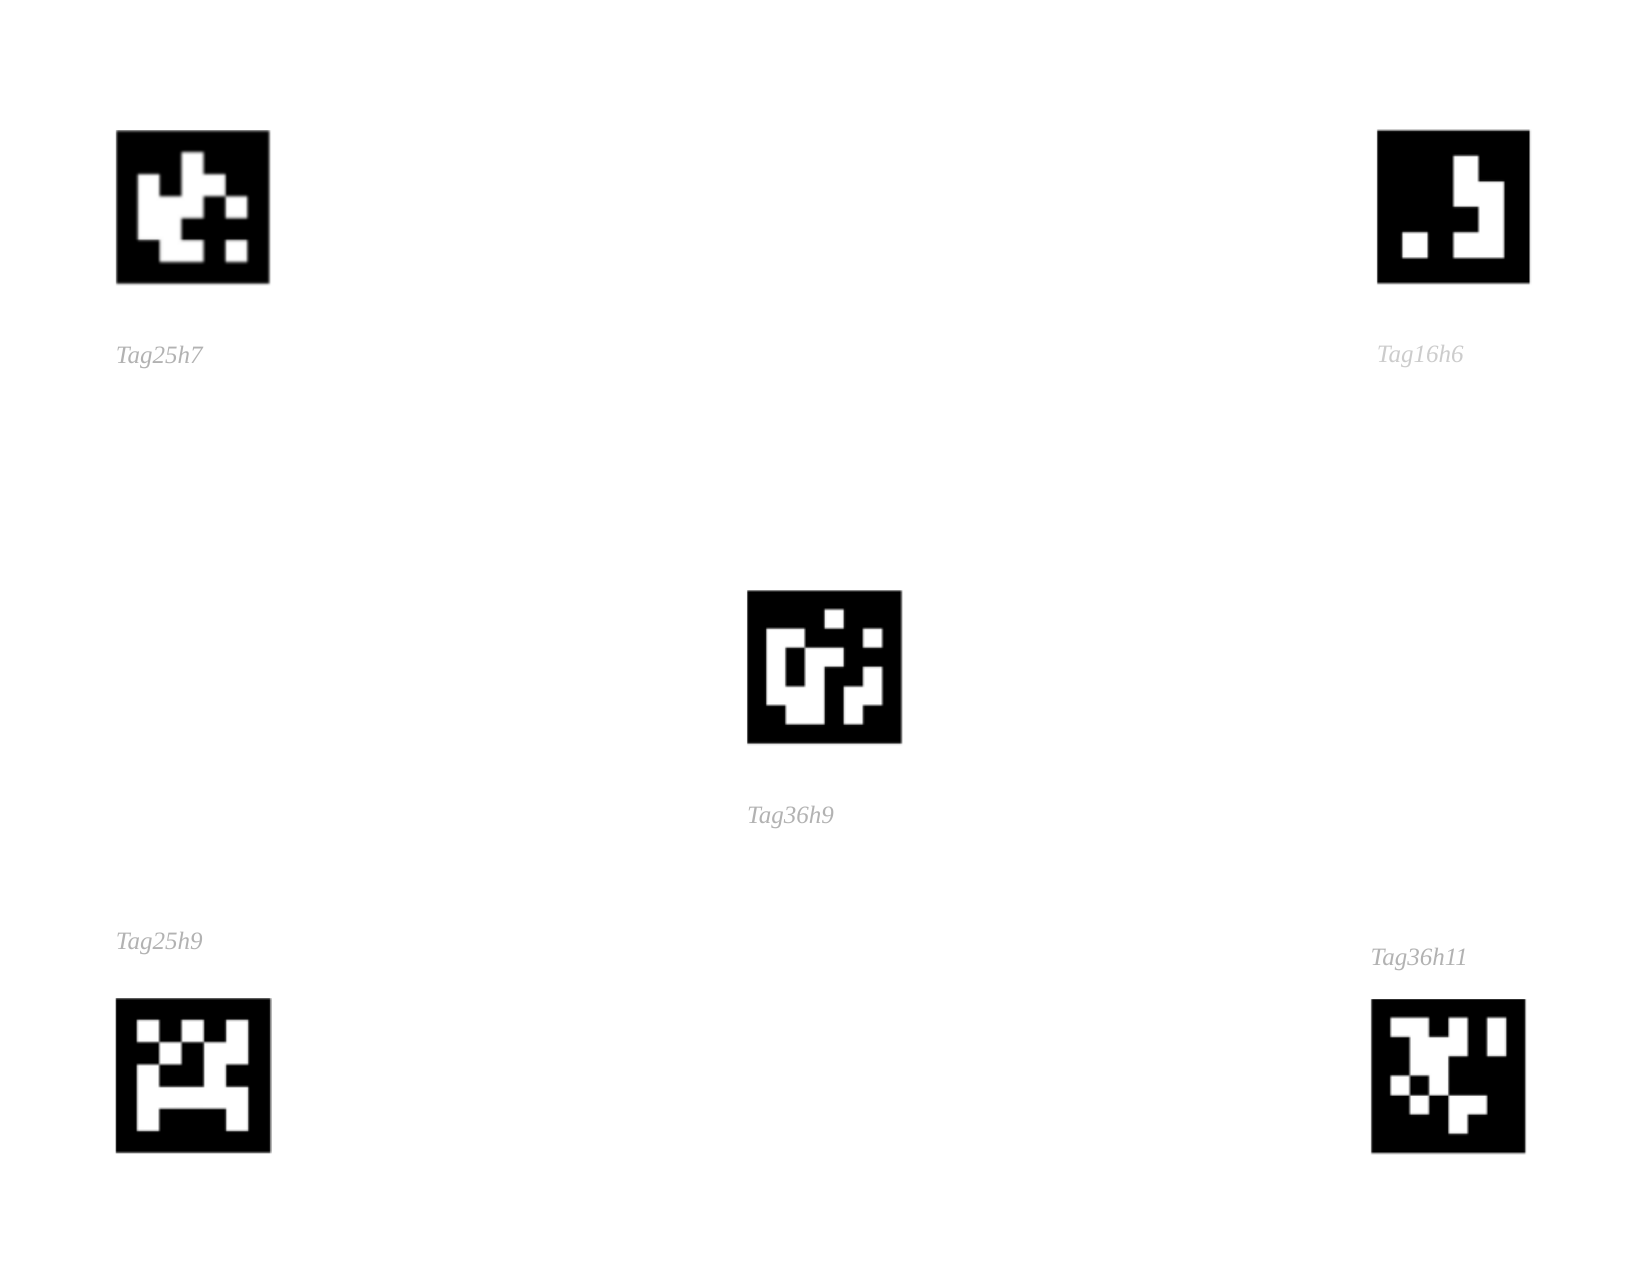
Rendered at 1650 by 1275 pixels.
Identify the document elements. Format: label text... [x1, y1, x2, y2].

text Tag16h6 [1377, 339, 1533, 368]
text Tag25h9 [116, 926, 272, 983]
picture [115, 998, 272, 1155]
picture [746, 590, 904, 747]
picture [1376, 129, 1533, 286]
picture [115, 130, 272, 287]
text Tag36h11 [1370, 942, 1527, 999]
picture [1370, 999, 1527, 1156]
text Tag25h7 [116, 341, 272, 369]
text Tag36h9 [747, 801, 903, 829]
